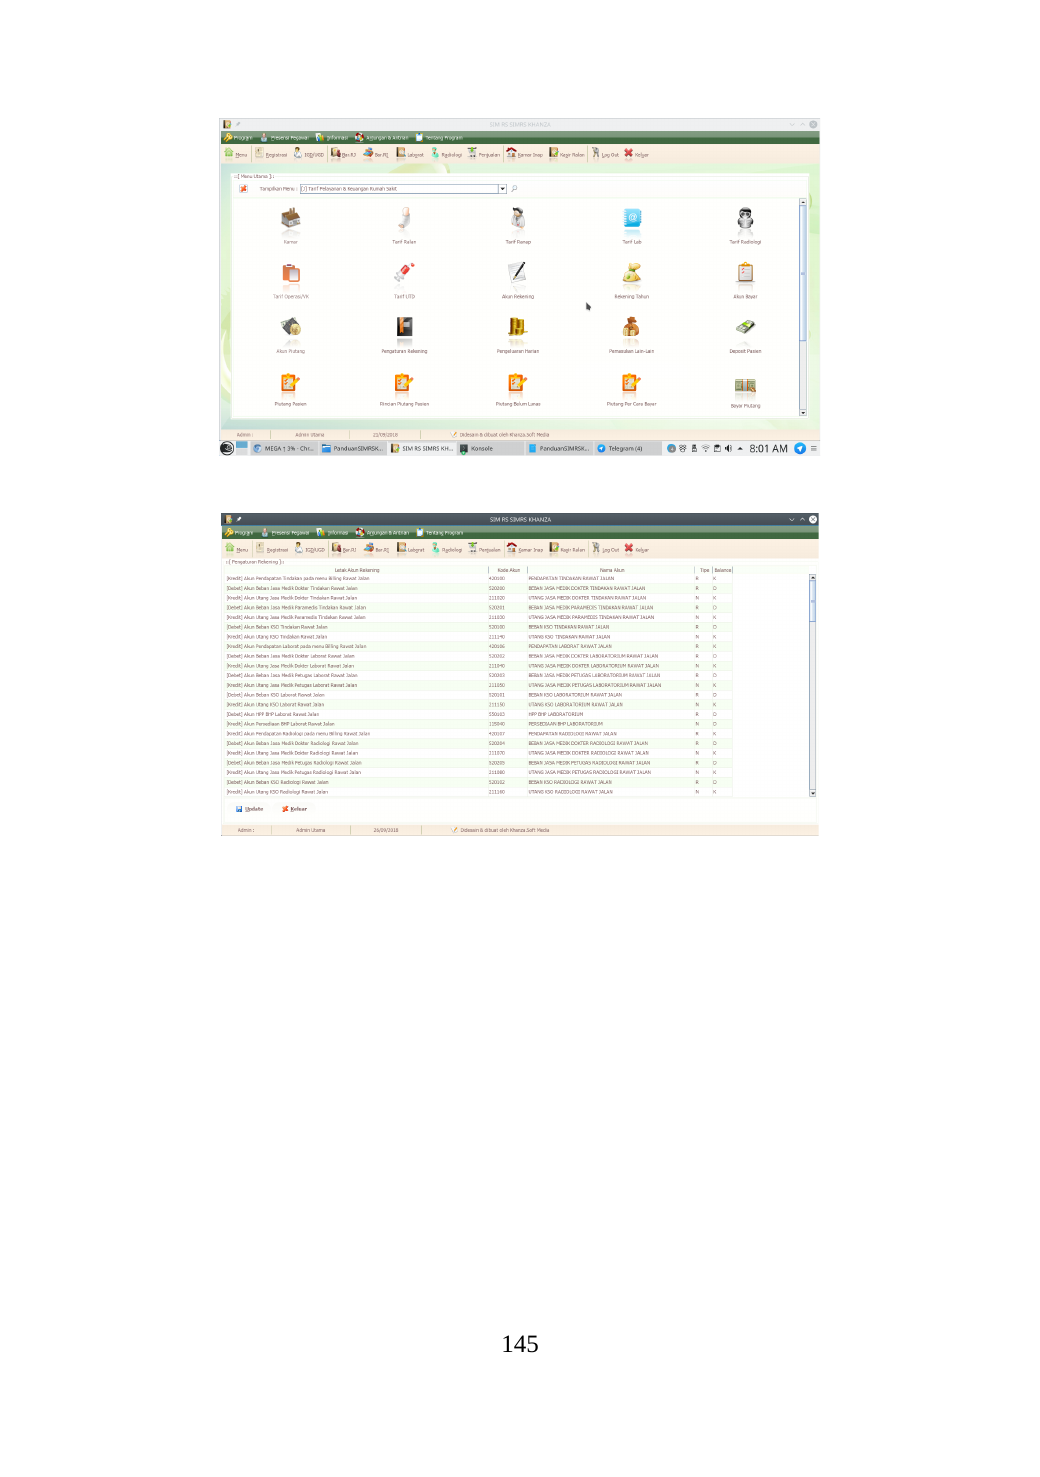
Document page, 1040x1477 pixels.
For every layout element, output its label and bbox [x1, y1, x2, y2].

picture [219, 118, 821, 456]
picture [221, 513, 819, 836]
